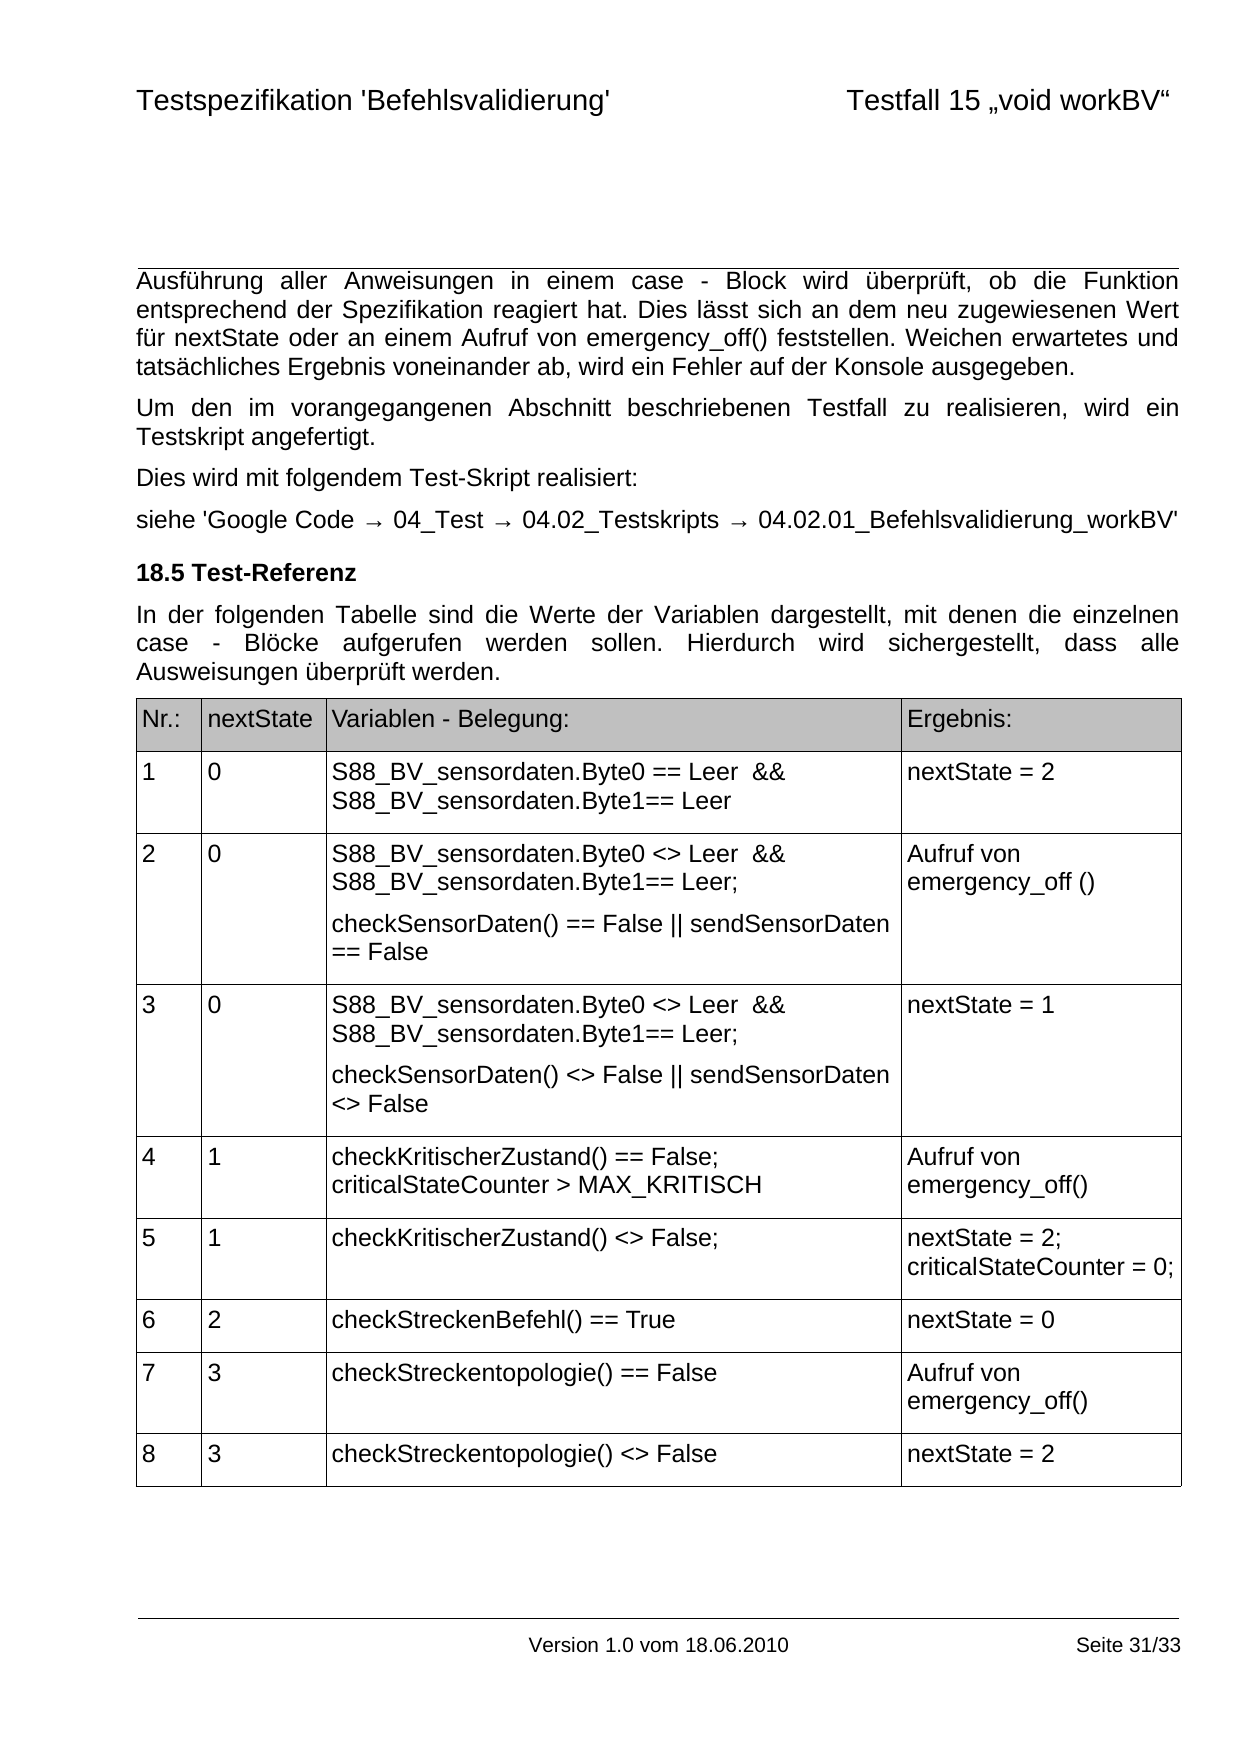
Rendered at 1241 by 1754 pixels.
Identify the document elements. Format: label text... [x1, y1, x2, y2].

table_header nextState [202, 699, 326, 751]
table_cell checkStreckentopologie() <> False [327, 1434, 901, 1486]
table_header Variablen - Belegung: [327, 699, 901, 751]
table_cell 3 [202, 1353, 326, 1433]
table_cell S88_BV_sensordaten.Byte0 <> Leer && S88_BV_sensordaten.Byte1== Leer; checkSensorDaten() == False || sendSensorDaten == False [327, 834, 901, 984]
table_cell 1 [202, 1219, 326, 1299]
table_cell 5 [137, 1219, 201, 1299]
text siehe 'Google Code → 04_Test → 04.02_Testskripts → 04.02.01_Befehlsvalidierung_workBV' [136, 504, 1181, 533]
text Dies wird mit folgendem Test-Skript realisiert: [136, 463, 1181, 492]
table_cell 6 [137, 1300, 201, 1352]
table_cell 0 [202, 752, 326, 833]
table_cell S88_BV_sensordaten.Byte0 <> Leer && S88_BV_sensordaten.Byte1== Leer; checkSensorDaten() <> False || sendSensorDaten <> False [327, 985, 901, 1136]
table_cell Aufruf von emergency_off () [902, 834, 1181, 984]
table_cell nextState = 1 [902, 985, 1181, 1136]
table_cell 1 [202, 1137, 326, 1217]
subtitle Test-Referenz [136, 558, 1181, 587]
table_cell nextState = 0 [902, 1300, 1181, 1352]
table_cell nextState = 2 [902, 752, 1181, 833]
table_cell nextState = 2 [902, 1434, 1181, 1486]
table_cell nextState = 2; criticalStateCounter = 0; [902, 1219, 1181, 1299]
text In der folgenden Tabelle sind die Werte der Variablen dargestellt, mit denen die einzelnen case - Blöcke aufgerufen werden sollen. Hierdurch wird sichergestellt, dass alle Ausweisungen überprüft werden. [136, 599, 1181, 686]
table_cell 2 [137, 834, 201, 984]
table_cell checkKritischerZustand() <> False; [327, 1219, 901, 1299]
table_cell 7 [137, 1353, 201, 1433]
table_cell checkStreckenBefehl() == True [327, 1300, 901, 1352]
table_cell Aufruf von emergency_off() [902, 1353, 1181, 1433]
table_cell 1 [137, 752, 201, 833]
table_cell S88_BV_sensordaten.Byte0 == Leer && S88_BV_sensordaten.Byte1== Leer [327, 752, 901, 833]
table_cell 0 [202, 985, 326, 1136]
table_cell 0 [202, 834, 326, 984]
text Der Wert der Variablen nextState wird vor der Ausführung der Funktion gesetzt. Zum Testen der Funktion wird dies durch das Testskript vorgenommen. Dieses setzt nextState der Reihe nach auf null, eins, zwei und drei. Somit kann der Reihe nach überprüft werden, ob die Anweisungen im jeweiligen case - Block ausgeführt bzw. richtig ausgeführt werden. Nach der Ausführung aller Anweisungen in einem case - Block wird überprüft, ob die Funktion entsprechend der Spezifikation reagiert hat. Dies lässt sich an dem neu zugewiesenen Wert für nextState oder an einem Aufruf von emergency_off() feststellen. Weichen erwartetes und tatsächliches Ergebnis voneinander ab, wird ein Fehler auf der Konsole ausgegeben. [136, 289, 1181, 381]
table_header Nr.: [137, 699, 201, 751]
table_cell checkStreckentopologie() == False [327, 1353, 901, 1433]
table_cell Aufruf von emergency_off() [902, 1137, 1181, 1217]
table_cell 8 [137, 1434, 201, 1486]
table_cell 4 [137, 1137, 201, 1217]
table_cell 3 [202, 1434, 326, 1486]
table_header Ergebnis: [902, 699, 1181, 751]
text Um den im vorangegangenen Abschnitt beschriebenen Testfall zu realisieren, wird ein Testskript angefertigt. [136, 393, 1181, 451]
table_cell 2 [202, 1300, 326, 1352]
table_cell checkKritischerZustand() == False; criticalStateCounter > MAX_KRITISCH [327, 1137, 901, 1217]
table_cell 3 [137, 985, 201, 1136]
